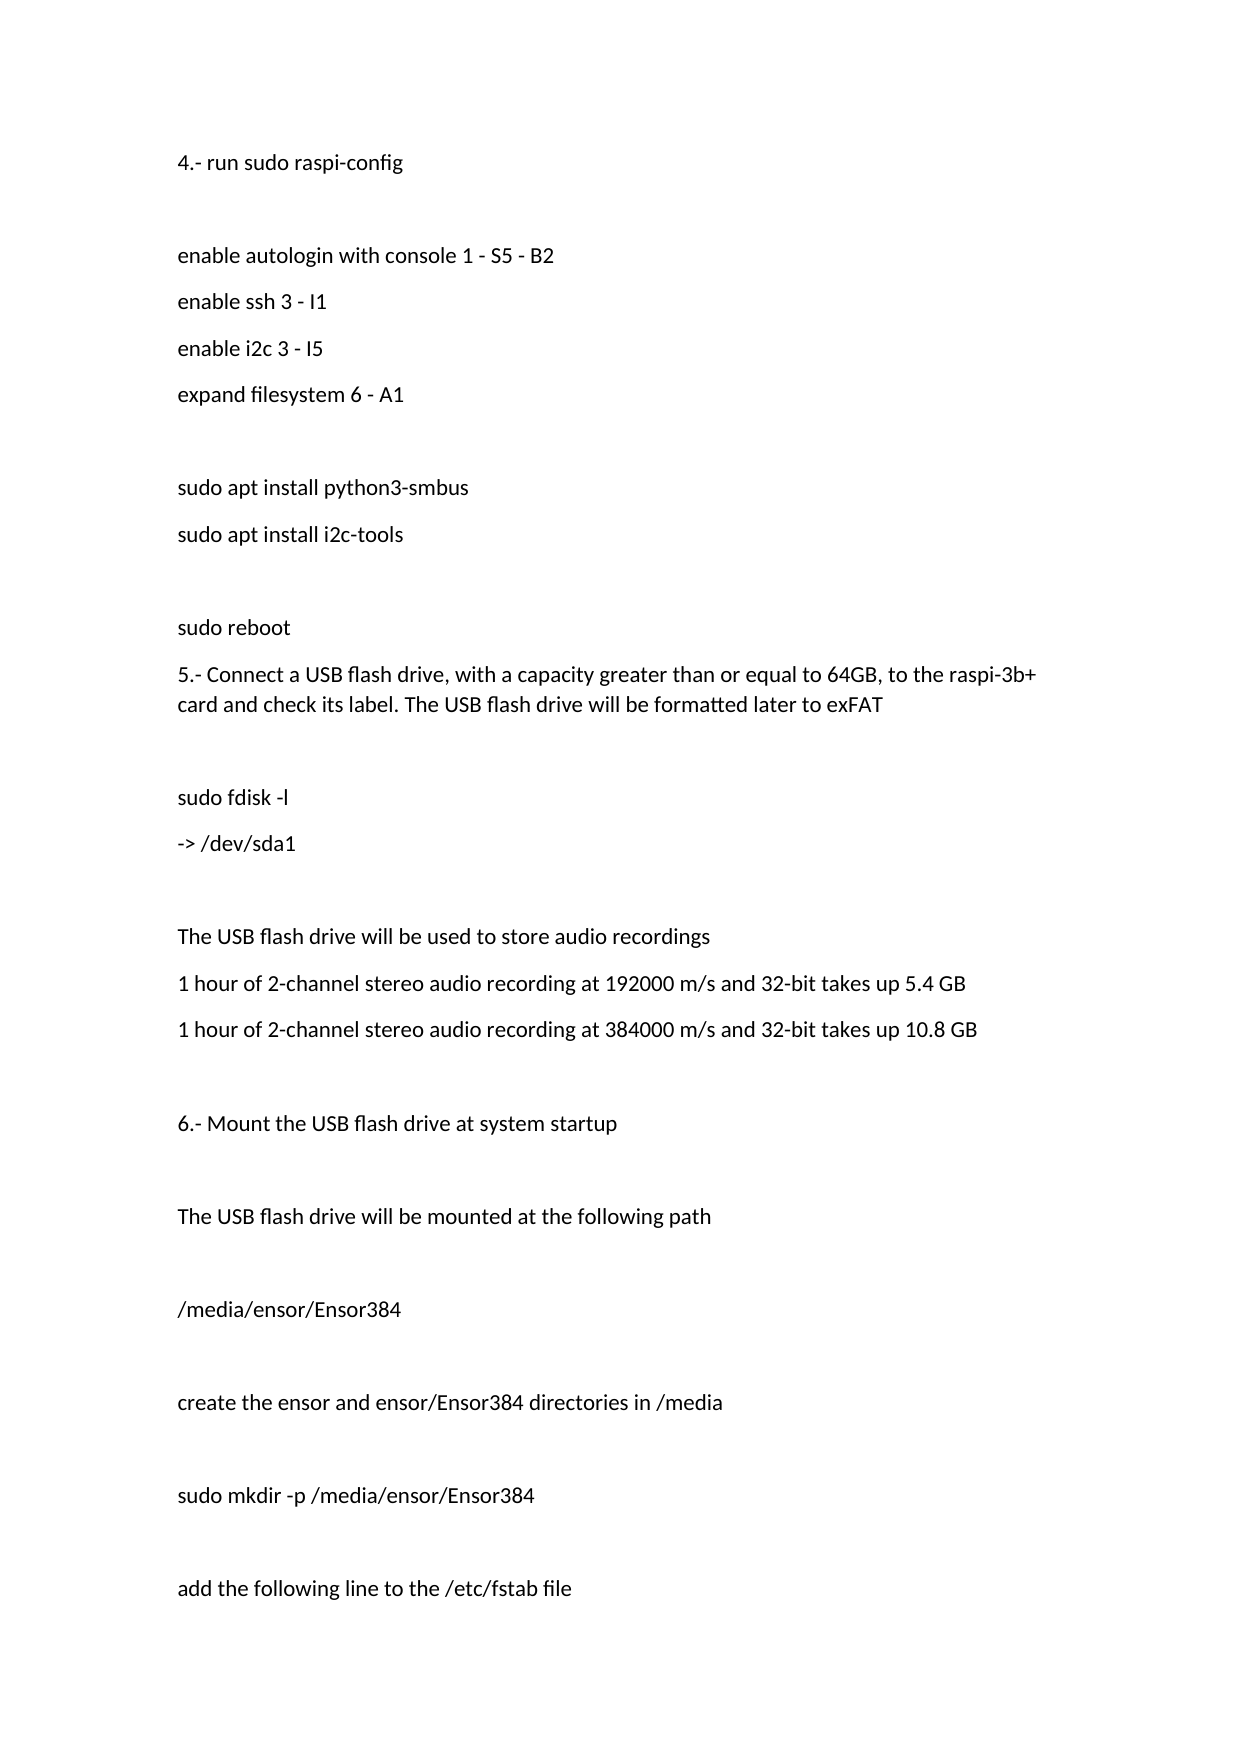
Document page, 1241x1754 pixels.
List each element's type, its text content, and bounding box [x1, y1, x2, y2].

text expand filesystem 6 - A1 [177, 380, 1063, 408]
text 6.- Mount the USB flash drive at system startup [177, 1109, 1063, 1137]
text create the ensor and ensor/Ensor384 directories in /media [177, 1388, 1063, 1416]
text The USB flash drive will be mounted at the following path [177, 1202, 1063, 1230]
text sudo fdisk -l [177, 783, 1063, 811]
text sudo apt install i2c-tools [177, 520, 1063, 548]
text The USB flash drive will be used to store audio recordings [177, 922, 1063, 951]
text 1 hour of 2-channel stereo audio recording at 384000 m/s and 32-bit takes up 10.8 GB [177, 1016, 1063, 1044]
text sudo apt install python3-smbus [177, 473, 1063, 502]
text 4.- run sudo raspi-config [177, 148, 1063, 176]
text 1 hour of 2-channel stereo audio recording at 192000 m/s and 32-bit takes up 5.4 GB [177, 969, 1063, 997]
text enable i2c 3 - I5 [177, 334, 1063, 362]
text -> /dev/sda1 [177, 829, 1063, 857]
text 5.- Connect a USB flash drive, with a capacity greater than or equal to 64GB, to the raspi-3b+ card and check its label. The USB flash drive will be formatted later to exFAT [177, 660, 1063, 718]
text enable ssh 3 - I1 [177, 287, 1063, 315]
text sudo mkdir -p /media/ensor/Ensor384 [177, 1481, 1063, 1509]
text enable autologin with console 1 - S5 - B2 [177, 241, 1063, 269]
text add the following line to the /etc/fstab file [177, 1574, 1063, 1602]
text /media/ensor/Ensor384 [177, 1295, 1063, 1323]
text sudo reboot [177, 613, 1063, 641]
